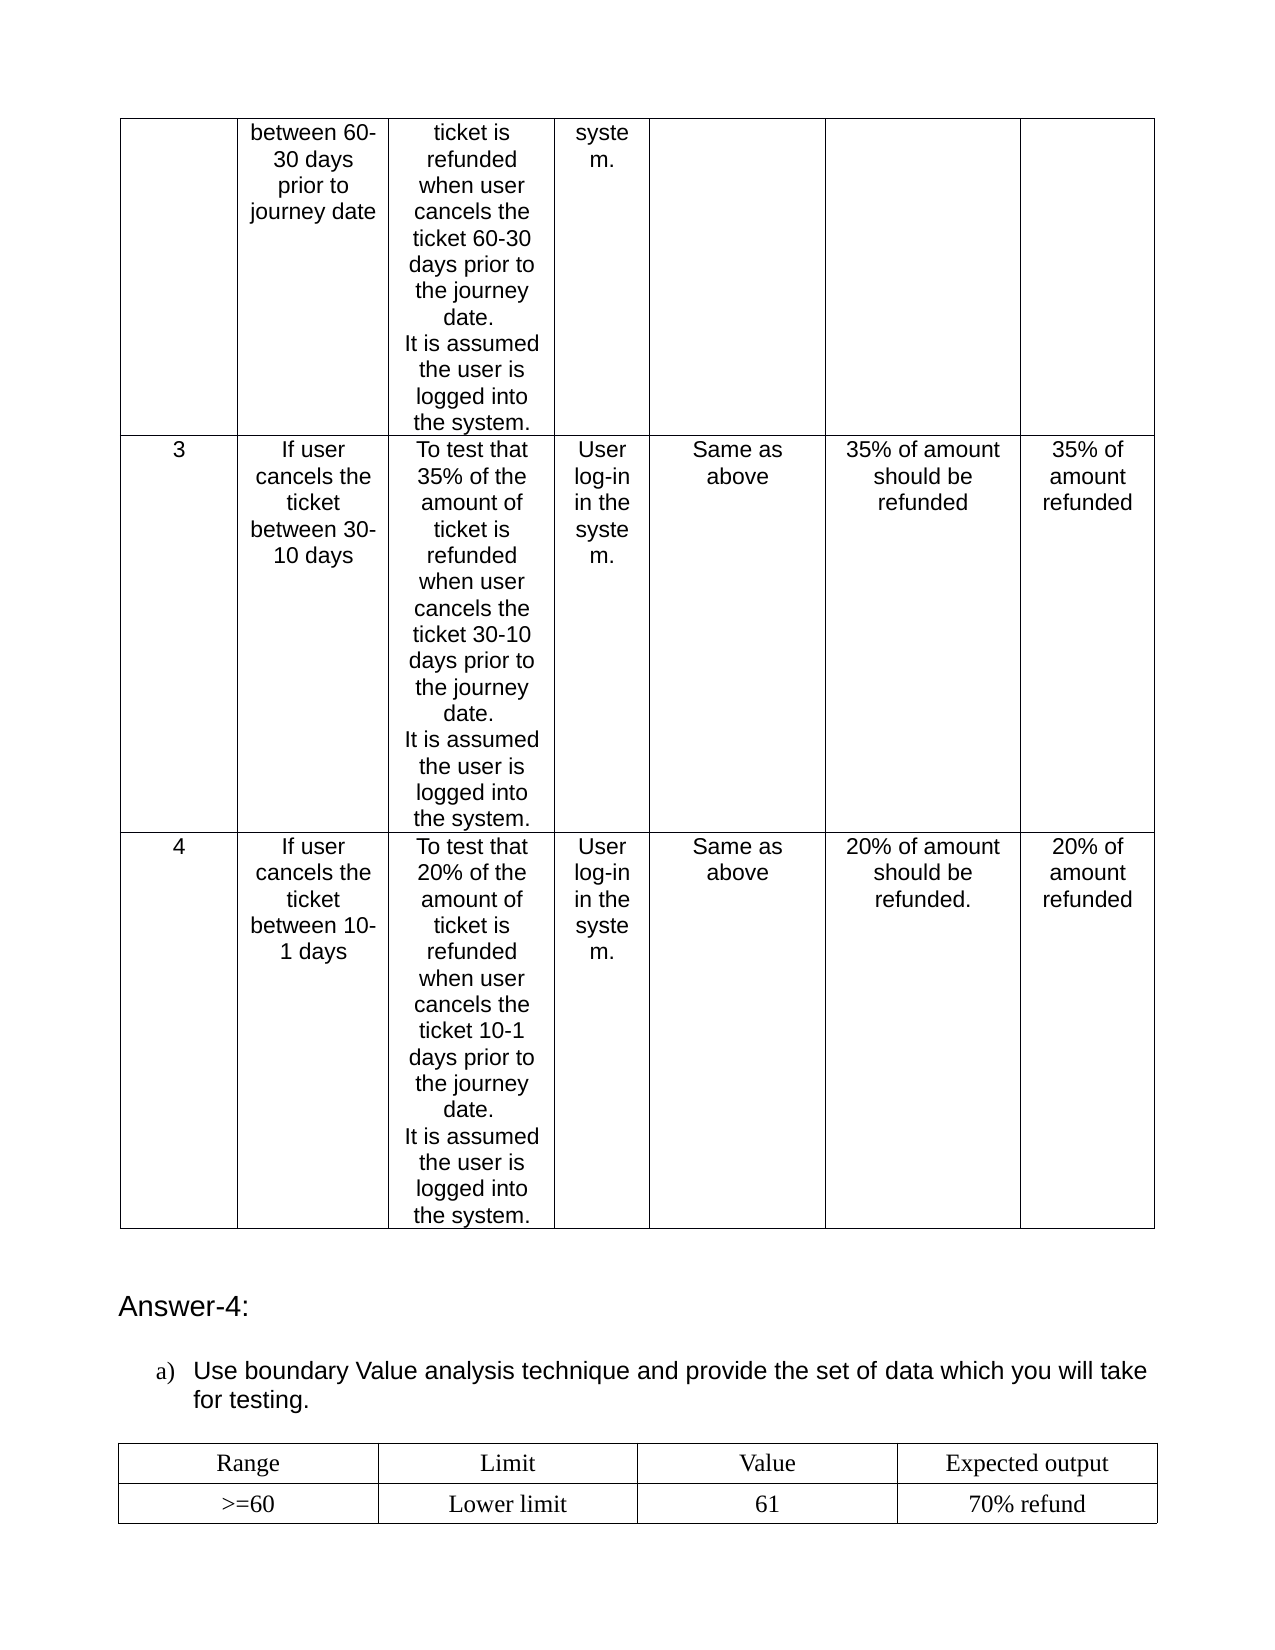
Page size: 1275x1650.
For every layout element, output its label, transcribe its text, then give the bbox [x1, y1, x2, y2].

table_cell 20% of amount refunded [1021, 833, 1154, 1228]
table_cell 20% of amount should be refunded. [826, 833, 1020, 1228]
table_header Limit [379, 1444, 637, 1483]
table_cell 4 [121, 833, 237, 1228]
table_cell 61 [638, 1484, 897, 1523]
table_cell User log-in in the system. [555, 833, 649, 1228]
table_cell Same as above [650, 436, 825, 832]
table_cell 35% of amount refunded [1021, 436, 1154, 832]
table_cell If user cancels the ticket between 30-10 days [238, 436, 388, 832]
text Answer-4: [118, 1289, 1157, 1323]
table_cell User log-in in the system. [555, 436, 649, 832]
table_cell [826, 119, 1020, 435]
table_cell between 60-30 days prior to journey date [238, 119, 388, 435]
table_cell Same as above [650, 833, 825, 1228]
table_cell [1021, 119, 1154, 435]
table_cell >=60 [119, 1484, 378, 1523]
table_header Value [638, 1444, 897, 1483]
table_cell To test that 35% of the amount of ticket is refunded when user cancels the ticket 30-10 days prior to the journey date. It is assumed the user is logged into the system. [389, 436, 554, 832]
table_cell [650, 119, 825, 435]
table_cell If user cancels the ticket between 10-1 days [238, 833, 388, 1228]
table_header Range [119, 1444, 378, 1483]
table_cell Lower limit [379, 1484, 637, 1523]
table_cell [121, 119, 237, 435]
table_cell To test that 20% of the amount of ticket is refunded when user cancels the ticket 10-1 days prior to the journey date. It is assumed the user is logged into the system. [389, 833, 554, 1228]
table_header Expected output [898, 1444, 1157, 1483]
table_cell ticket is refunded when user cancels the ticket 60-30 days prior to the journey date. It is assumed the user is logged into the system. [389, 119, 554, 435]
list Use boundary Value analysis technique and provide the set of data which you will take for testing. [156, 1356, 1157, 1414]
table_cell 70% refund [898, 1484, 1157, 1523]
table_cell 35% of amount should be refunded [826, 436, 1020, 832]
table_cell system. [555, 119, 649, 435]
table_cell 3 [121, 436, 237, 832]
